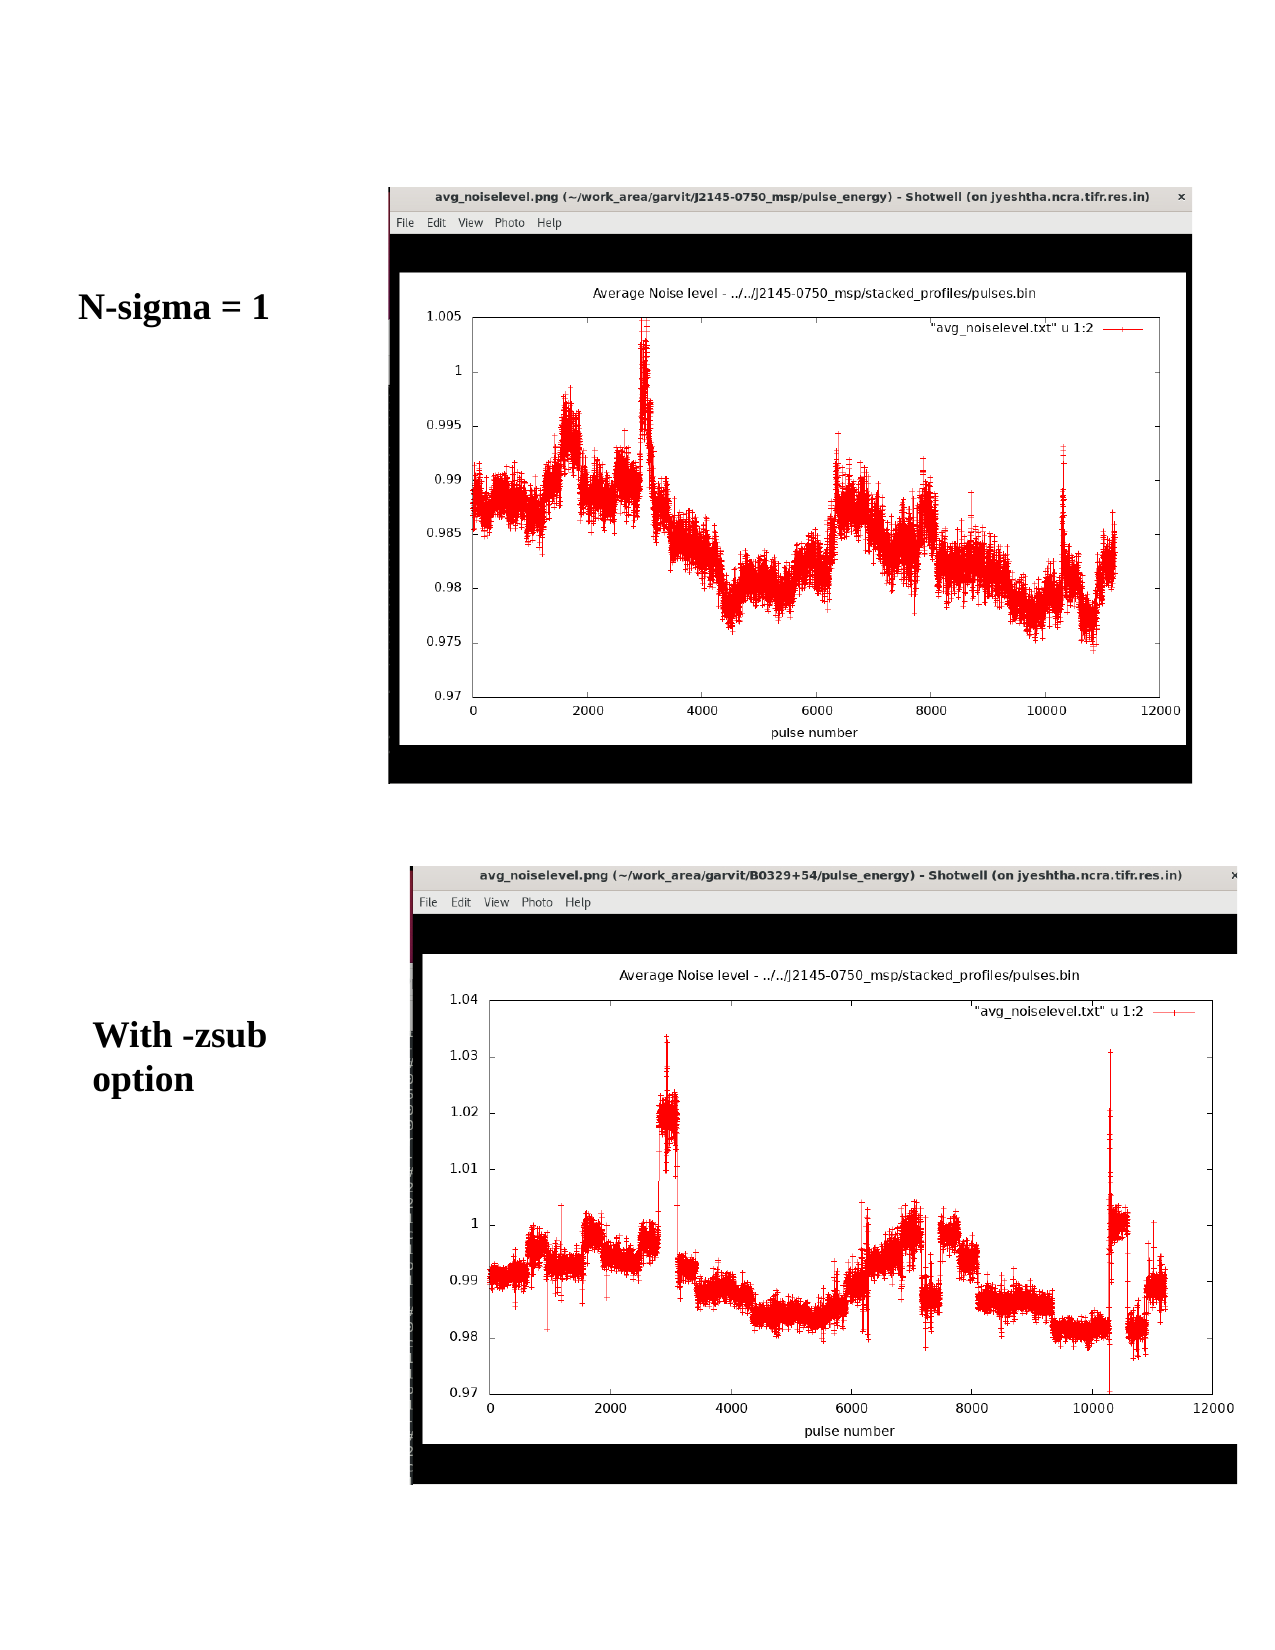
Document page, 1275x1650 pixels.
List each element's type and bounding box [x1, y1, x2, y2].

picture [388, 187, 1193, 784]
picture [409, 866, 1238, 1485]
